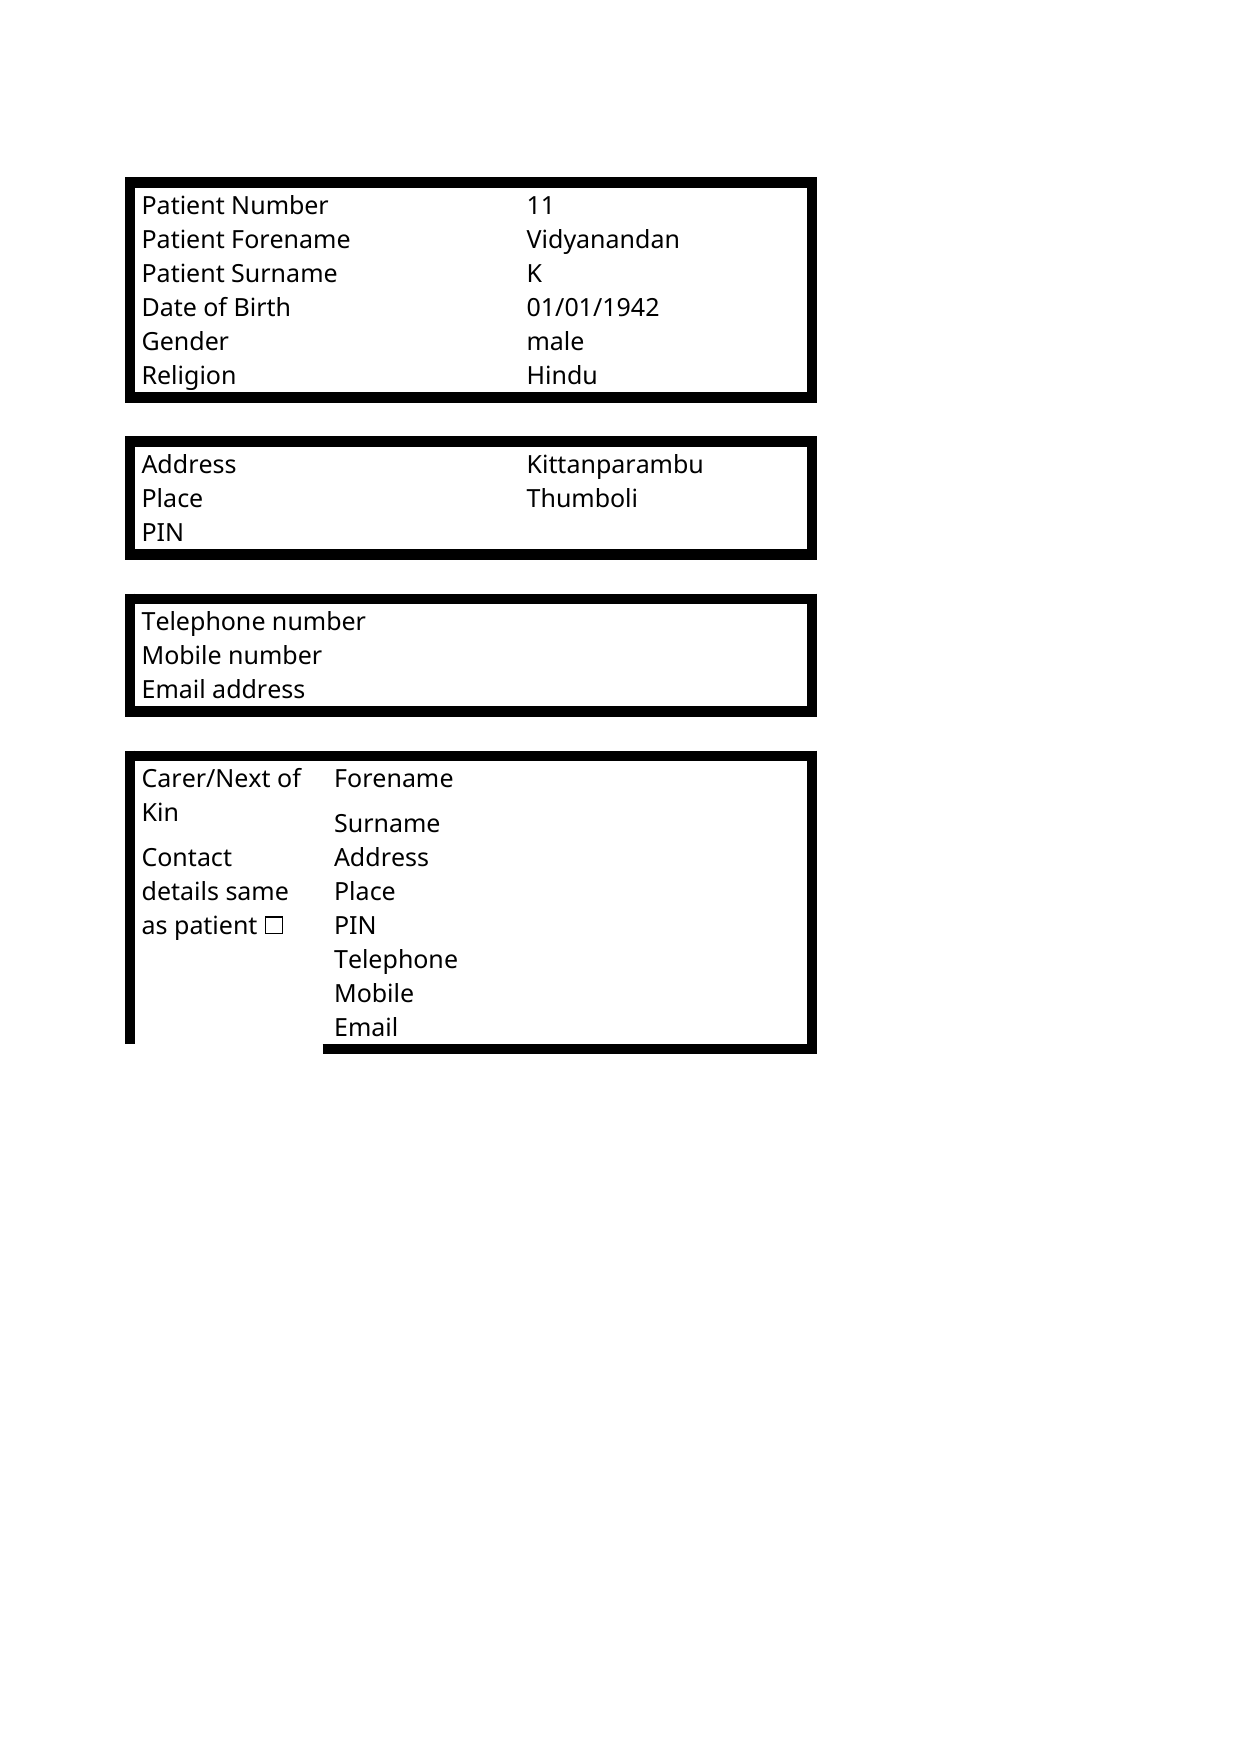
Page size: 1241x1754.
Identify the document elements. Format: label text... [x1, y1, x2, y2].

table_cell Mobile number [135, 638, 515, 672]
table_header [515, 604, 807, 638]
table_cell Hindu [515, 358, 807, 392]
table_cell [515, 942, 807, 976]
table_cell [515, 976, 807, 1010]
table_cell Place [323, 874, 515, 908]
table_cell Patient Surname [135, 256, 515, 290]
table_header Telephone number [135, 604, 515, 638]
table_cell [515, 908, 807, 942]
table_header Kittanparambu [515, 447, 807, 481]
table_cell K [515, 256, 807, 290]
table_cell Date of Birth [135, 290, 515, 324]
table_cell Contact details same as patient [135, 840, 323, 1044]
table_cell [515, 874, 807, 908]
table_header Patient Number [135, 188, 515, 222]
table_cell Mobile [323, 976, 515, 1010]
table_header Address [135, 447, 515, 481]
table_cell Patient Forename [135, 222, 515, 256]
table_cell [515, 638, 807, 672]
table_cell Thumboli [515, 481, 807, 515]
table_cell PIN [323, 908, 515, 942]
table_cell [515, 795, 807, 839]
table_cell [515, 672, 807, 706]
table_cell Surname [323, 795, 515, 839]
table_cell male [515, 324, 807, 358]
table_cell Address [323, 840, 515, 874]
table_header 11 [515, 188, 807, 222]
table_cell Telephone [323, 942, 515, 976]
table_cell [515, 515, 807, 549]
table_header Forename [323, 761, 515, 795]
table_cell [515, 840, 807, 874]
table_cell PIN [135, 515, 515, 549]
table_cell Religion [135, 358, 515, 392]
table_header Carer/Next of Kin [135, 761, 323, 839]
table_cell Place [135, 481, 515, 515]
table_cell 01/01/1942 [515, 290, 807, 324]
table_cell Email address [135, 672, 515, 706]
table_cell Vidyanandan [515, 222, 807, 256]
table_cell Gender [135, 324, 515, 358]
table_header [515, 761, 807, 795]
table_cell [515, 1010, 807, 1044]
table_cell Email [323, 1010, 515, 1044]
